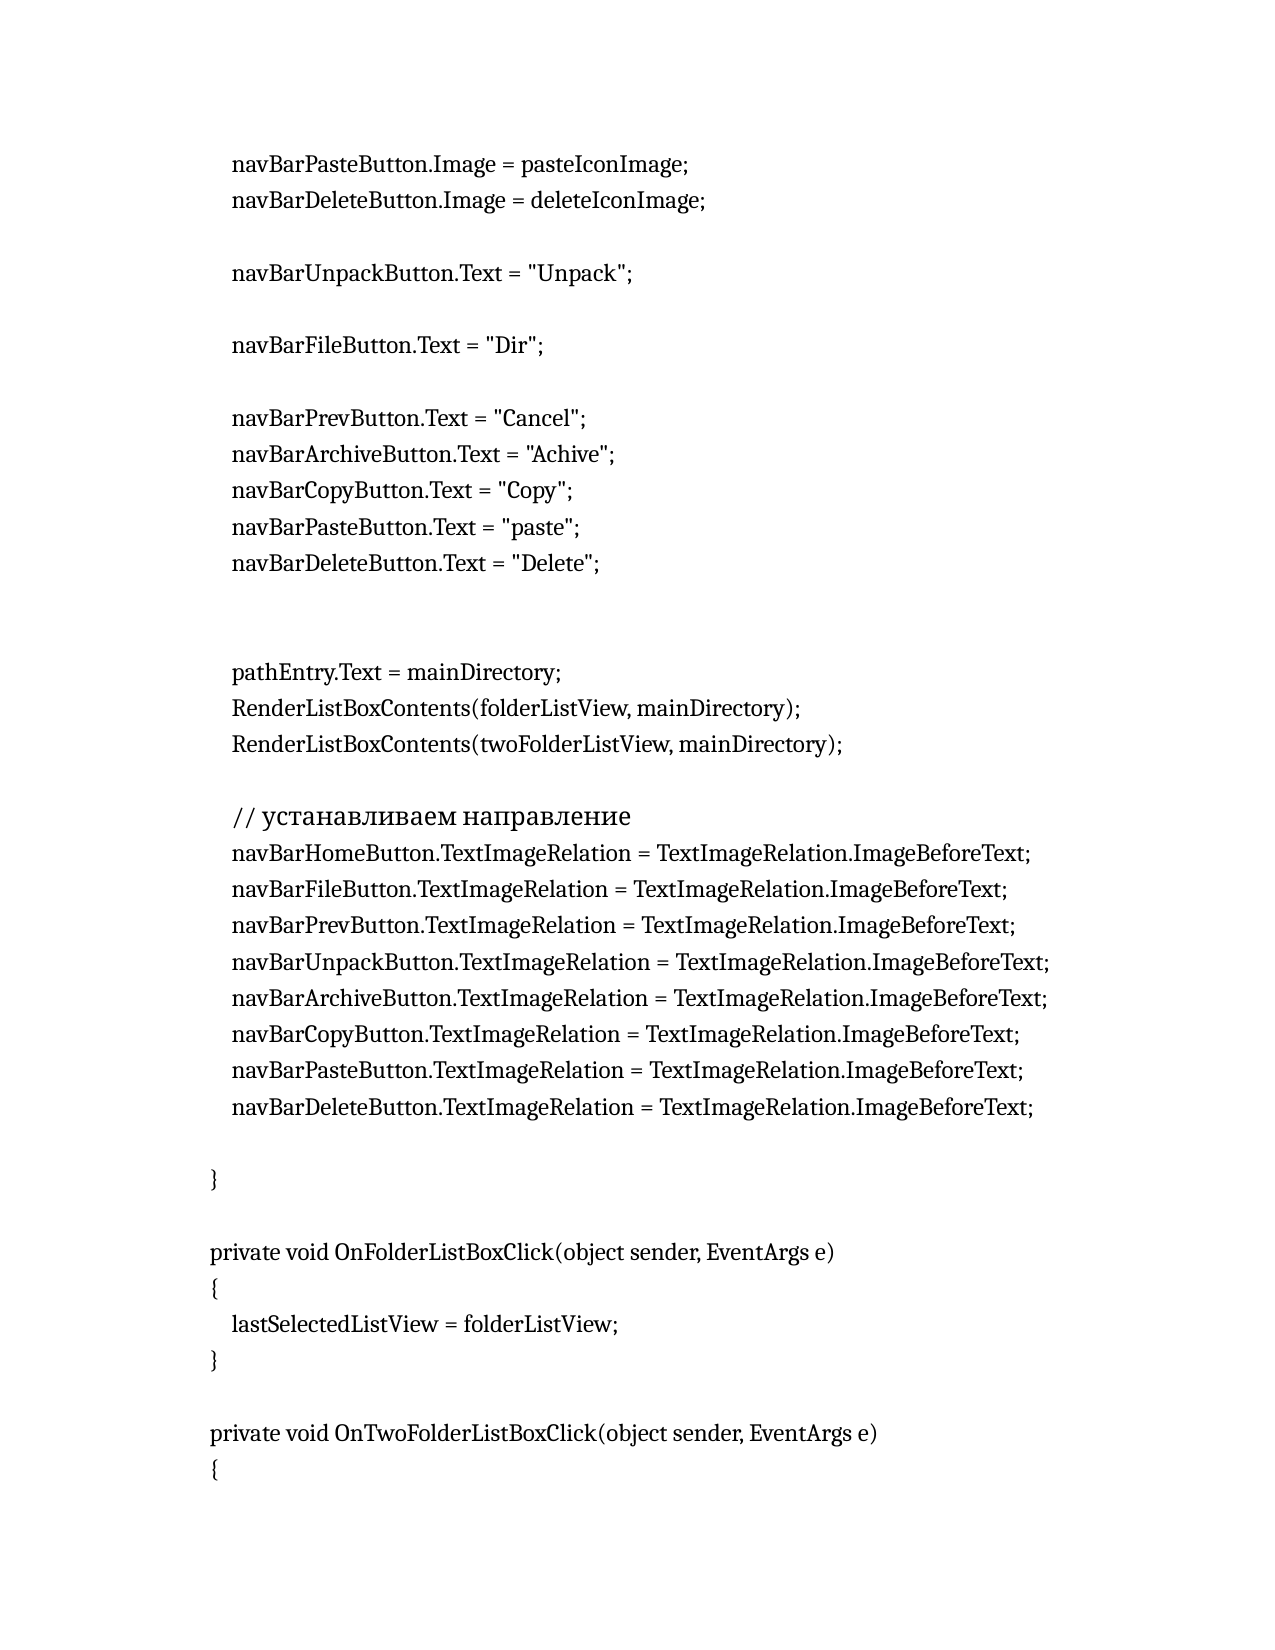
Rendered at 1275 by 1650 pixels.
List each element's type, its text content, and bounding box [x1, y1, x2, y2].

text navBarUnpackButton.TextImageRelation = TextImageRelation.ImageBeforeText; [187, 947, 1087, 976]
text private void OnTwoFolderListBoxClick(object sender, EventArgs e) [187, 1419, 1087, 1447]
text navBarArchiveButton.TextImageRelation = TextImageRelation.ImageBeforeText; [187, 984, 1087, 1012]
text navBarHomeButton.TextImageRelation = TextImageRelation.ImageBeforeText; [187, 839, 1087, 867]
text } [187, 1165, 1087, 1194]
text private void OnFolderListBoxClick(object sender, EventArgs e) [187, 1237, 1087, 1266]
text navBarPrevButton.TextImageRelation = TextImageRelation.ImageBeforeText; [187, 911, 1087, 940]
text } [187, 1346, 1087, 1375]
text pathEntry.Text = mainDirectory; [187, 657, 1087, 686]
text navBarCopyButton.Text = "Copy"; [187, 476, 1087, 505]
text navBarPrevButton.Text = "Cancel"; [187, 404, 1087, 432]
text lastSelectedListView = folderListView; [187, 1310, 1087, 1339]
text navBarPasteButton.Image = pasteIconImage; [187, 150, 1087, 179]
text navBarUnpackButton.Text = "Unpack"; [187, 259, 1087, 287]
text // устанавливаем направление [187, 802, 1087, 831]
text { [187, 1274, 1087, 1302]
text navBarCopyButton.TextImageRelation = TextImageRelation.ImageBeforeText; [187, 1020, 1087, 1049]
text navBarDeleteButton.TextImageRelation = TextImageRelation.ImageBeforeText; [187, 1092, 1087, 1121]
text navBarDeleteButton.Image = deleteIconImage; [187, 186, 1087, 215]
text navBarDeleteButton.Text = "Delete"; [187, 549, 1087, 577]
text navBarFileButton.Text = "Dir"; [187, 331, 1087, 360]
text RenderListBoxContents(folderListView, mainDirectory); [187, 694, 1087, 722]
text RenderListBoxContents(twoFolderListView, mainDirectory); [187, 730, 1087, 759]
text navBarFileButton.TextImageRelation = TextImageRelation.ImageBeforeText; [187, 875, 1087, 904]
text { [187, 1455, 1087, 1484]
text navBarArchiveButton.Text = "Achive"; [187, 440, 1087, 469]
text navBarPasteButton.Text = "paste"; [187, 512, 1087, 541]
text navBarPasteButton.TextImageRelation = TextImageRelation.ImageBeforeText; [187, 1056, 1087, 1085]
